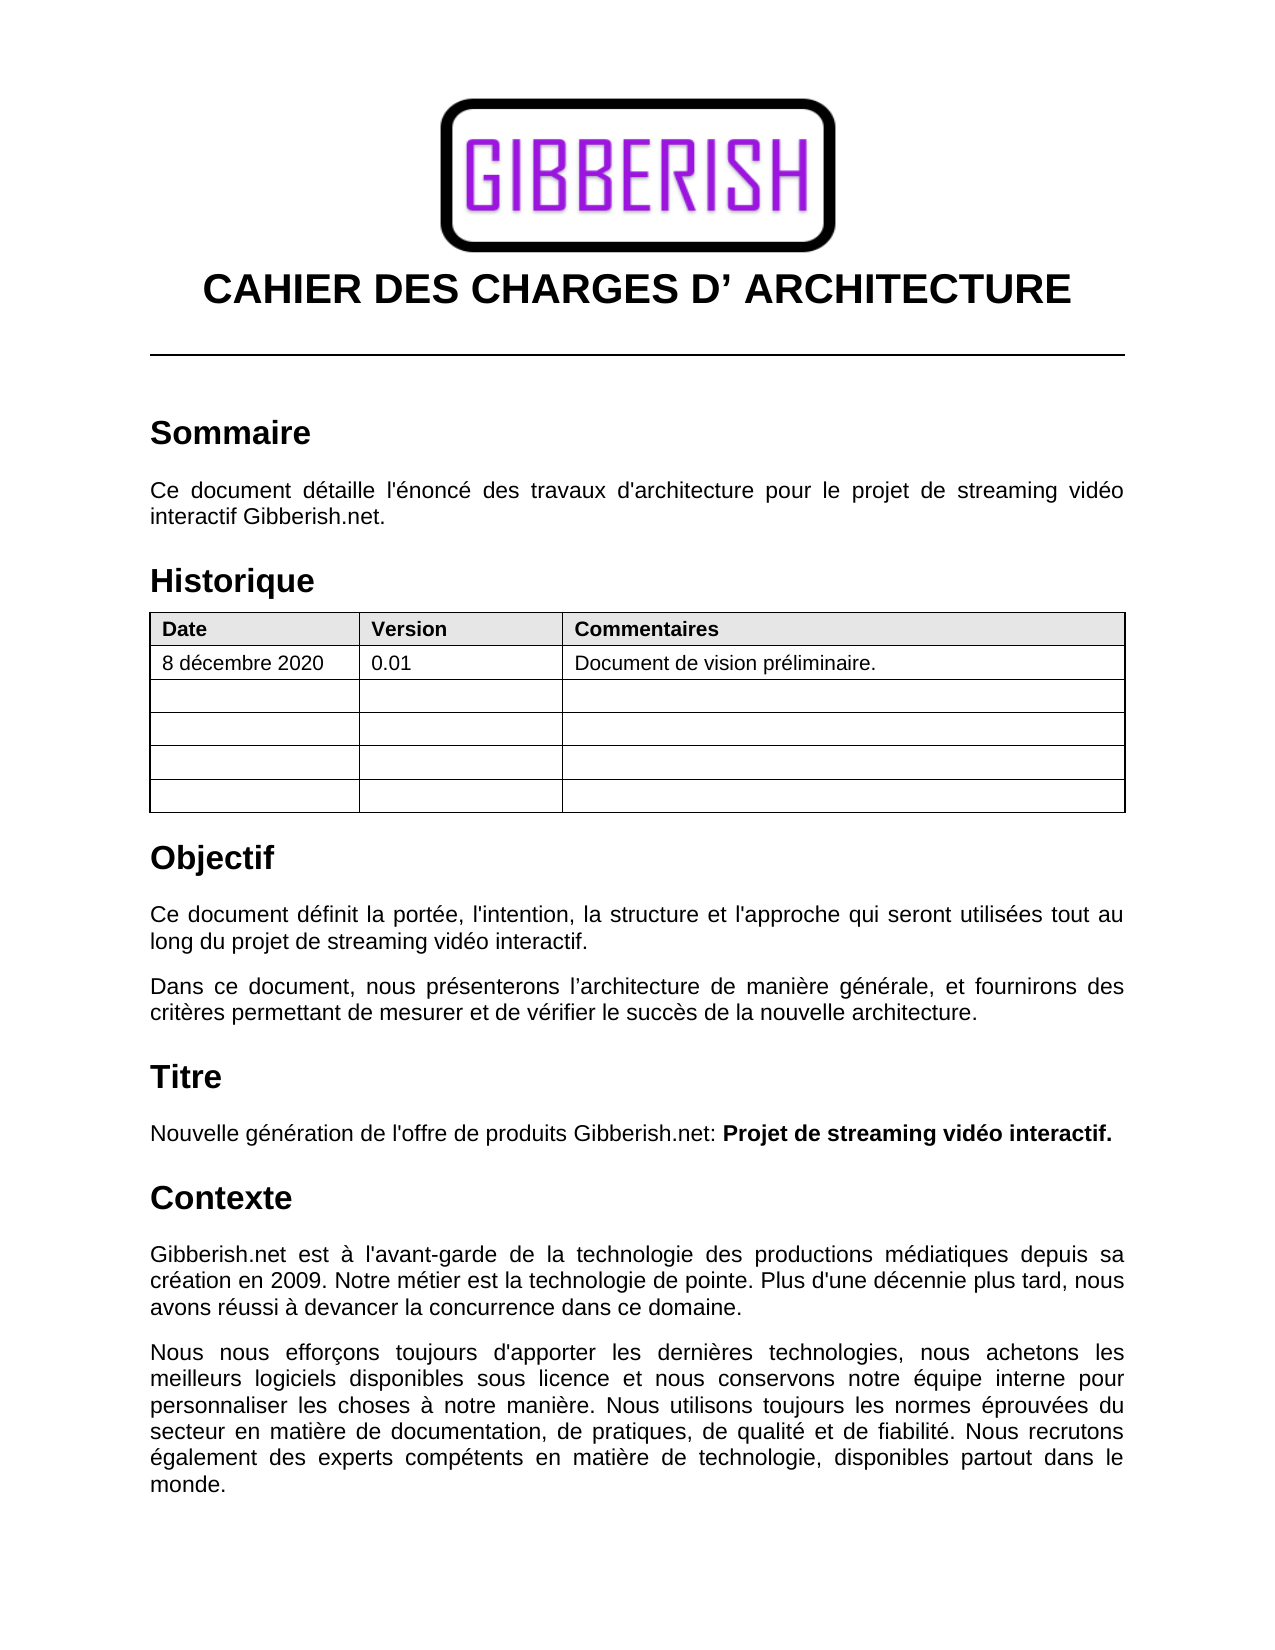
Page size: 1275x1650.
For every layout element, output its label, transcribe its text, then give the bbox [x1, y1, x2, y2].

table_cell [151, 746, 359, 778]
table_header Date [151, 613, 359, 645]
subtitle Contexte [150, 1178, 1125, 1216]
picture [429, 86, 846, 265]
text Dans ce document, nous présenterons l’architecture de manière générale, et fournirons des critères permettant de mesurer et de vérifier le succès de la nouvelle architecture. [150, 973, 1125, 1025]
table_cell [360, 780, 562, 812]
table_header Commentaires [563, 613, 1124, 645]
text Gibberish.net est à l'avant-garde de la technologie des productions médiatiques depuis sa création en 2009. Notre métier est la technologie de pointe. Plus d'une décennie plus tard, nous avons réussi à devancer la concurrence dans ce domaine. [150, 1241, 1125, 1320]
table_header Version [360, 613, 562, 645]
table_cell [360, 713, 562, 745]
table_cell [360, 680, 562, 712]
table_cell 8 décembre 2020 [151, 646, 359, 678]
table_cell [151, 680, 359, 712]
table_cell Document de vision préliminaire. [563, 646, 1124, 678]
subtitle Sommaire [150, 413, 1125, 452]
table_cell [563, 713, 1124, 745]
table_cell [151, 713, 359, 745]
text Ce document détaille l'énoncé des travaux d'architecture pour le projet de streaming vidéo interactif Gibberish.net. [150, 477, 1125, 529]
table_cell [360, 746, 562, 778]
subtitle Titre [150, 1057, 1125, 1095]
text Nous nous efforçons toujours d'apporter les dernières technologies, nous achetons les meilleurs logiciels disponibles sous licence et nous conservons notre équipe interne pour personnaliser les choses à notre manière. Nous utilisons toujours les normes éprouvées du secteur en matière de documentation, de pratiques, de qualité et de fiabilité. Nous recrutons également des experts compétents en matière de technologie, disponibles partout dans le monde. [150, 1339, 1125, 1497]
subtitle Objectif [150, 838, 1125, 876]
subtitle Historique [150, 561, 1125, 599]
table_cell [563, 680, 1124, 712]
table_cell 0.01 [360, 646, 562, 678]
table_cell [151, 780, 359, 812]
text Ce document définit la portée, l'intention, la structure et l'approche qui seront utilisées tout au long du projet de streaming vidéo interactif. [150, 901, 1125, 954]
table_cell [563, 746, 1124, 778]
table_cell [563, 780, 1124, 812]
text Nouvelle génération de l'offre de produits Gibberish.net: Projet de streaming vidéo interactif. [150, 1120, 1125, 1146]
